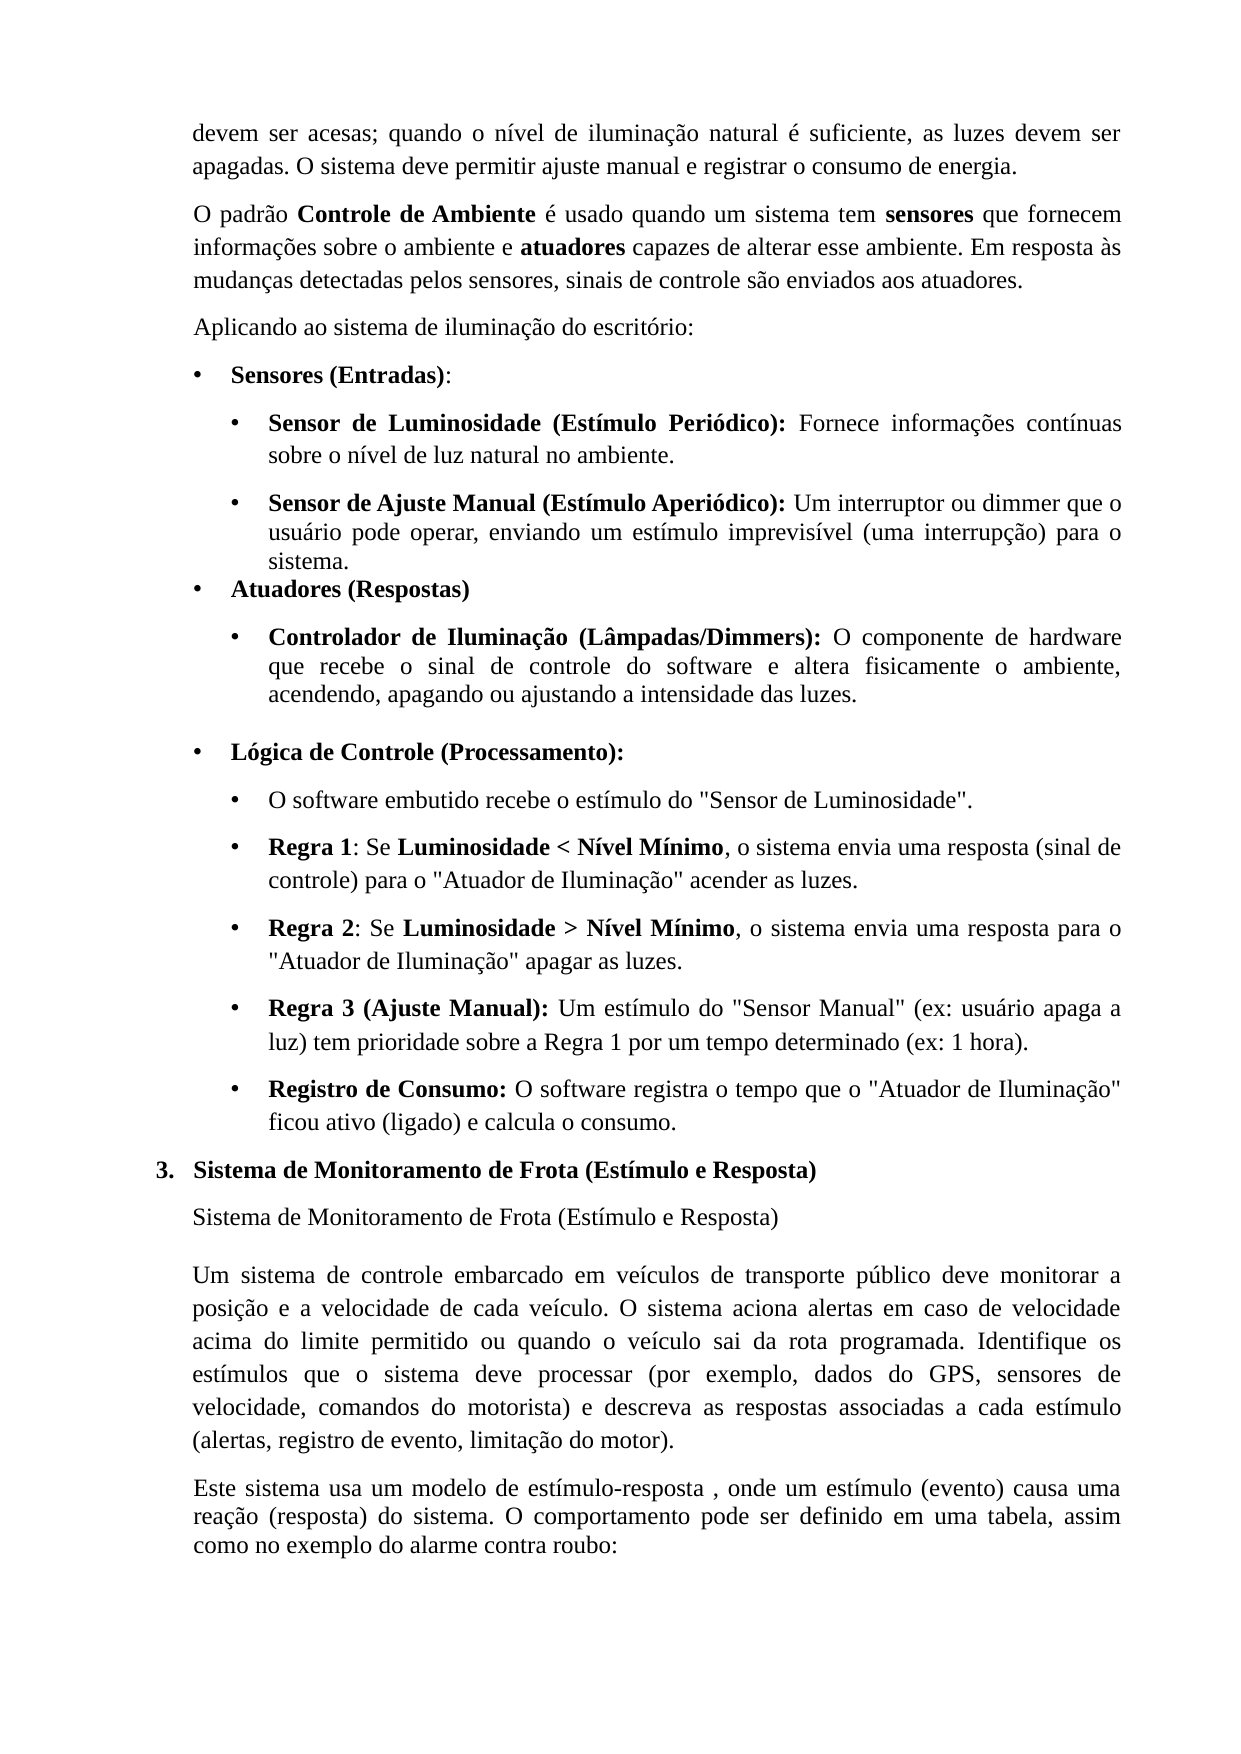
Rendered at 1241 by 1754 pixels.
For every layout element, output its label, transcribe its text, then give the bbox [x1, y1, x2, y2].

list Regra 3 (Ajuste Manual): Um estímulo do "Sensor Manual" (ex: usuário apaga a luz) tem prioridade sobre a Regra 1 por um tempo determinado (ex: 1 hora). [231, 993, 1122, 1055]
text Sistema de Monitoramento de Frota (Estímulo e Resposta) [192, 1202, 1122, 1231]
list Este sistema usa um modelo de estímulo-resposta , onde um estímulo (evento) causa uma reação (resposta) do sistema. O comportamento pode ser definido em uma tabela, assim como no exemplo do alarme contra roubo: [156, 1473, 1122, 1559]
list Atuadores (Respostas) [193, 574, 1122, 603]
list O software embutido recebe o estímulo do "Sensor de Luminosidade". [231, 785, 1122, 813]
list Regra 2: Se Luminosidade > Nível Mínimo, o sistema envia uma resposta para o "Atuador de Iluminação" apagar as luzes. [231, 913, 1122, 975]
text Um sistema de controle embarcado em veículos de transporte público deve monitorar a posição e a velocidade de cada veículo. O sistema aciona alertas em caso de velocidade acima do limite permitido ou quando o veículo sai da rota programada. Identifique os estímulos que o sistema deve processar (por exemplo, dados do GPS, sensores de velocidade, comandos do motorista) e descreva as respostas associadas a cada estímulo (alertas, registro de evento, limitação do motor). [192, 1260, 1122, 1454]
list Sensor de Luminosidade (Estímulo Periódico): Fornece informações contínuas sobre o nível de luz natural no ambiente. [231, 408, 1122, 469]
list Controlador de Iluminação (Lâmpadas/Dimmers): O componente de hardware que recebe o sinal de controle do software e altera fisicamente o ambiente, acendendo, apagando ou ajustando a intensidade das luzes. [231, 622, 1122, 708]
list Registro de Consumo: O software registra o tempo que o "Atuador de Iluminação" ficou ativo (ligado) e calcula o consumo. [231, 1074, 1122, 1136]
list Lógica de Controle (Processamento): [193, 737, 1122, 766]
list Aplicando ao sistema de iluminação do escritório: [156, 312, 1122, 341]
list Sistema de Monitoramento de Frota (Estímulo e Resposta) [156, 1155, 1122, 1183]
list Sensores (Entradas): [193, 360, 1122, 389]
text devem ser acesas; quando o nível de iluminação natural é suficiente, as luzes devem ser apagadas. O sistema deve permitir ajuste manual e registrar o consumo de energia. [192, 118, 1122, 180]
list Sensor de Ajuste Manual (Estímulo Aperiódico): Um interruptor ou dimmer que o usuário pode operar, enviando um estímulo imprevisível (uma interrupção) para o sistema. [231, 488, 1122, 574]
list O padrão Controle de Ambiente é usado quando um sistema tem sensores que fornecem informações sobre o ambiente e atuadores capazes de alterar esse ambiente. Em resposta às mudanças detectadas pelos sensores, sinais de controle são enviados aos atuadores. [156, 199, 1122, 293]
list Regra 1: Se Luminosidade < Nível Mínimo, o sistema envia uma resposta (sinal de controle) para o "Atuador de Iluminação" acender as luzes. [231, 832, 1122, 894]
